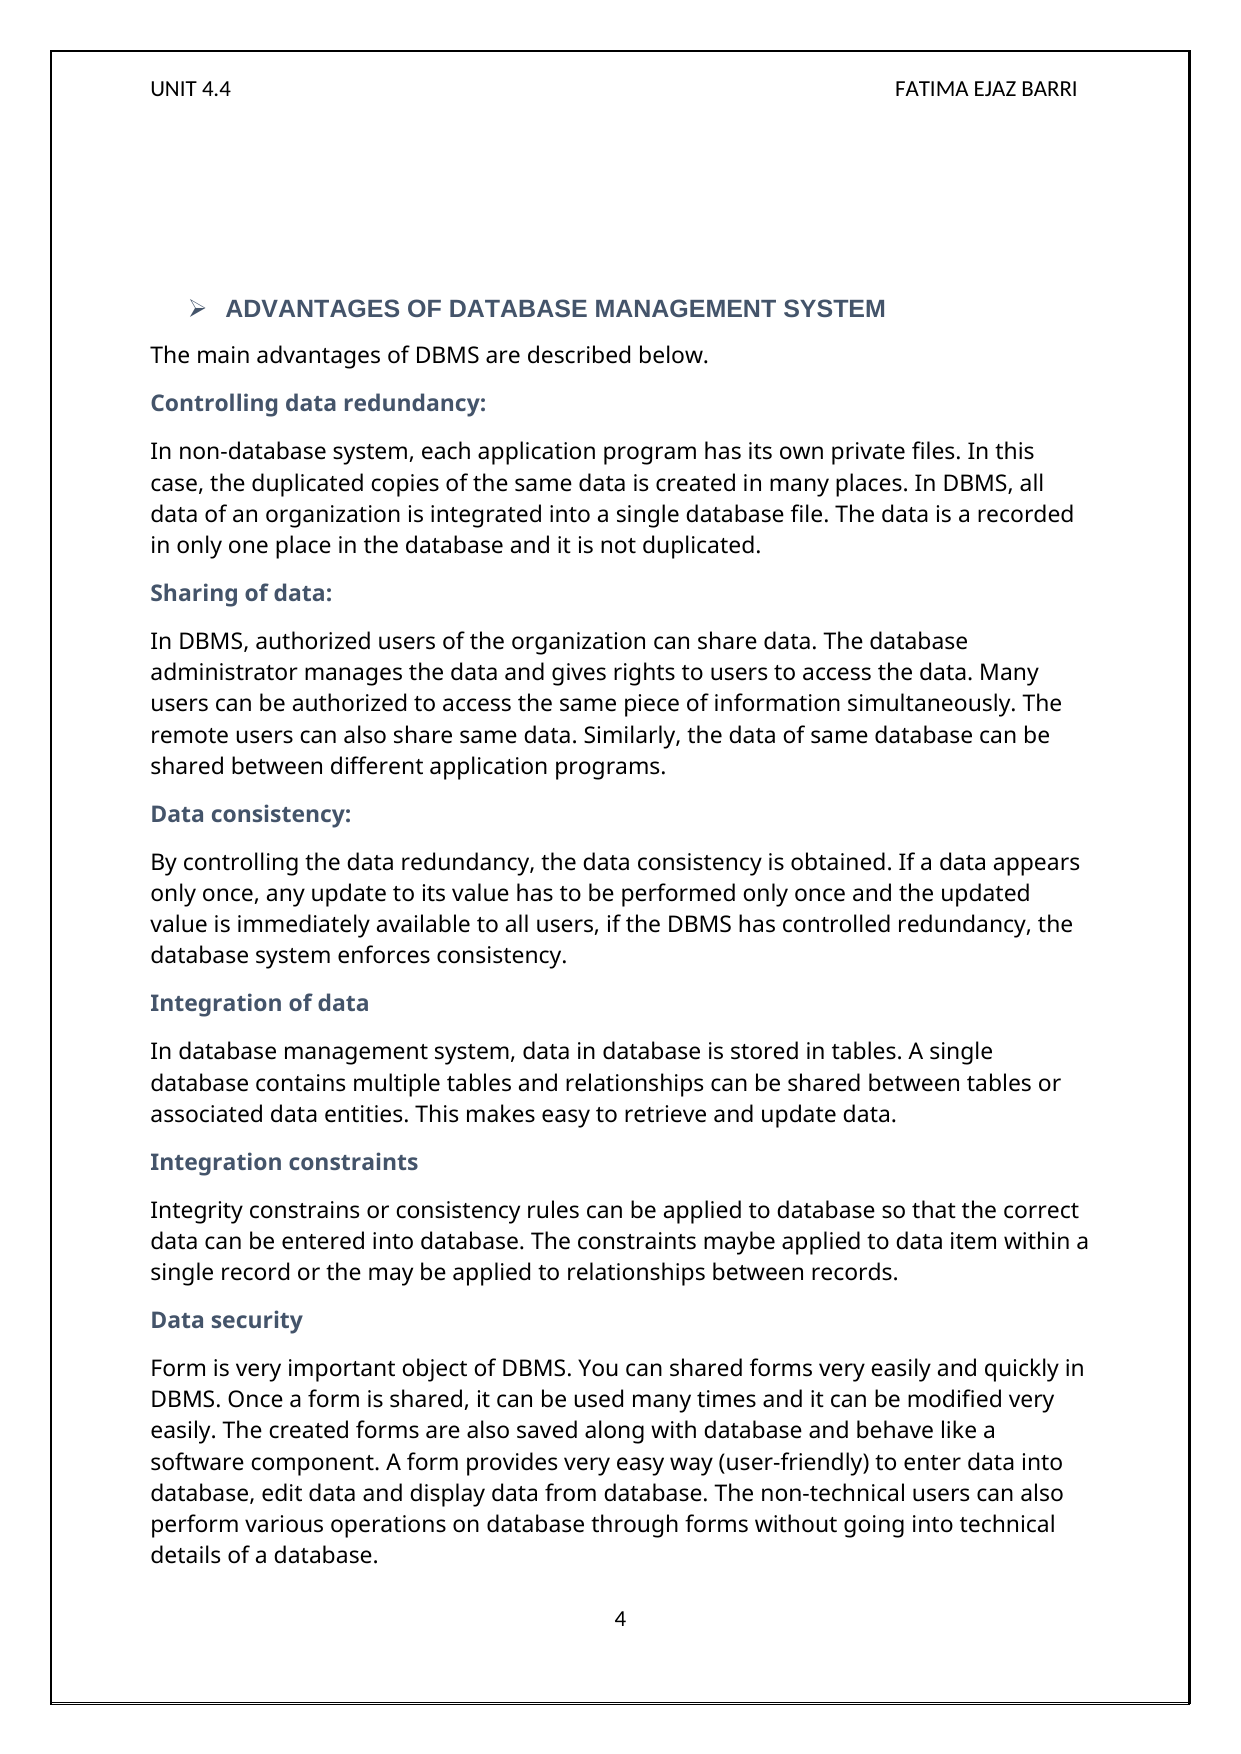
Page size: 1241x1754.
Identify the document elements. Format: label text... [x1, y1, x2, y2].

text Form is very important object of DBMS. You can shared forms very easily and quickly in DBMS. Once a form is shared, it can be used many times and it can be modified very easily. The created forms are also saved along with database and behave like a software component. A form provides very easy way (user-friendly) to enter data into database, edit data and display data from database. The non-technical users can also perform various operations on database through forms without going into technical details of a database. [150, 1352, 1090, 1571]
text Integrity constrains or consistency rules can be applied to database so that the correct data can be entered into database. The constraints maybe applied to data item within a single record or the may be applied to relationships between records. [150, 1194, 1090, 1287]
text Data consistency: [150, 798, 1090, 829]
text Controlling data redundancy: [150, 387, 1090, 419]
text Sharing of data: [150, 577, 1090, 608]
text In non-database system, each application program has its own private files. In this case, the duplicated copies of the same data is created in many places. In DBMS, all data of an organization is integrated into a single database file. The data is a recorded in only one place in the database and it is not duplicated. [150, 435, 1090, 560]
text The main advantages of DBMS are described below. [150, 339, 1090, 371]
list ADVANTAGES OF DATABASE MANAGEMENT SYSTEM [188, 294, 1090, 323]
text Integration of data [150, 987, 1090, 1019]
text Data security [150, 1304, 1090, 1335]
text Integration constraints [150, 1146, 1090, 1177]
text In DBMS, authorized users of the organization can share data. The database administrator manages the data and gives rights to users to access the data. Many users can be authorized to access the same piece of information simultaneously. The remote users can also share same data. Similarly, the data of same database can be shared between different application programs. [150, 625, 1090, 781]
text In database management system, data in database is stored in tables. A single database contains multiple tables and relationships can be shared between tables or associated data entities. This makes easy to retrieve and update data. [150, 1035, 1090, 1129]
text By controlling the data redundancy, the data consistency is obtained. If a data appears only once, any update to its value has to be performed only once and the updated value is immediately available to all users, if the DBMS has controlled redundancy, the database system enforces consistency. [150, 846, 1090, 971]
